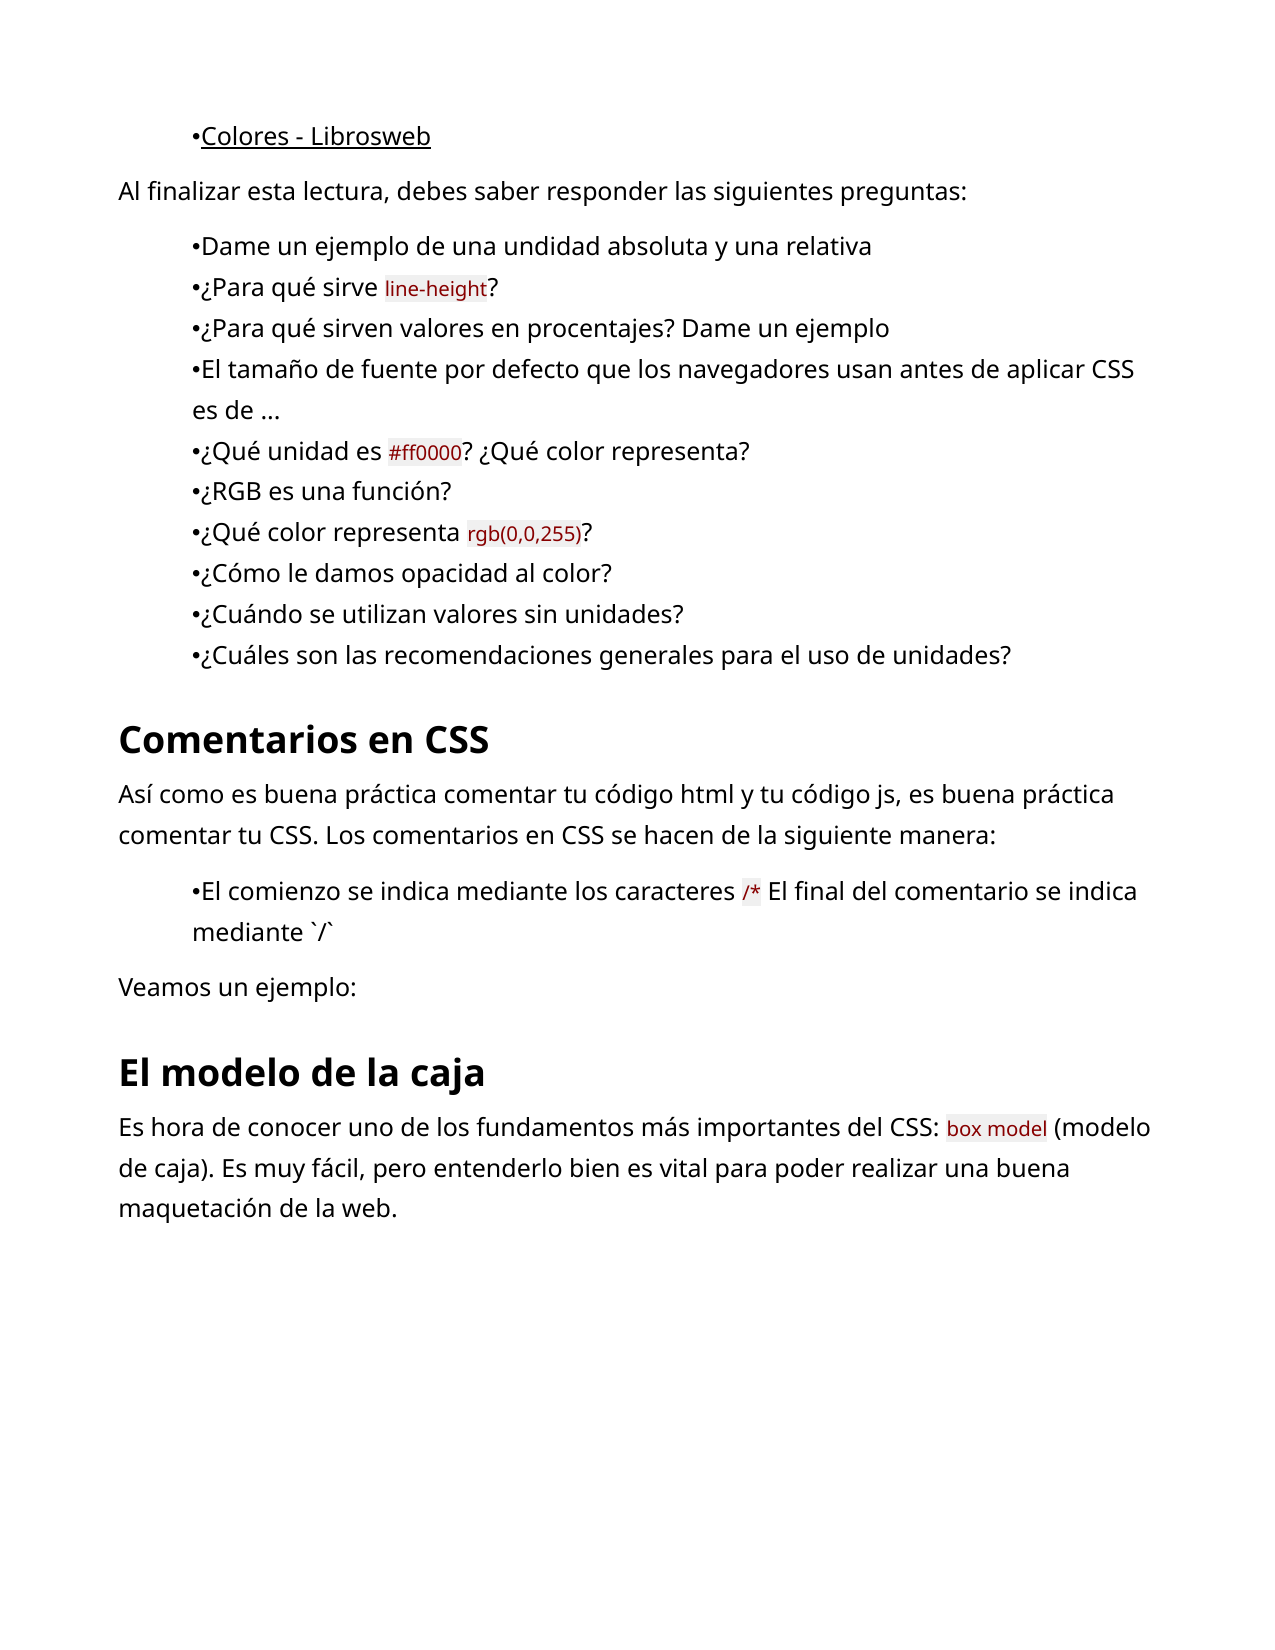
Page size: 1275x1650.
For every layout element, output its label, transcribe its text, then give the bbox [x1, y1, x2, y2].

list El comienzo se indica mediante los caracteres /* El final del comentario se indica mediante `/` [118, 873, 1157, 948]
list ¿Para qué sirve line-height? [118, 270, 1157, 304]
text Es hora de conocer uno de los fundamentos más importantes del CSS: box model (modelo de caja). Es muy fácil, pero entenderlo bien es vital para poder realizar una buena maquetación de la web. [118, 1109, 1157, 1225]
list ¿Cuáles son las recomendaciones generales para el uso de unidades? [118, 637, 1157, 671]
list ¿Cómo le damos opacidad al color? [118, 556, 1157, 590]
text Veamos un ejemplo: [118, 969, 1157, 1004]
list El tamaño de fuente por defecto que los navegadores usan antes de aplicar CSS es de ... [118, 351, 1157, 426]
text Al finalizar esta lectura, debes saber responder las siguientes preguntas: [118, 173, 1157, 208]
list ¿Para qué sirven valores en procentajes? Dame un ejemplo [118, 311, 1157, 345]
subtitle El modelo de la caja [118, 1046, 1157, 1097]
list ¿Cuándo se utilizan valores sin unidades? [118, 596, 1157, 631]
list Colores - Librosweb [118, 118, 1157, 152]
list Dame un ejemplo de una undidad absoluta y una relativa [118, 229, 1157, 263]
list ¿Qué unidad es #ff0000? ¿Qué color representa? [118, 433, 1157, 467]
text Así como es buena práctica comentar tu código html y tu código js, es buena práctica comentar tu CSS. Los comentarios en CSS se hacen de la siguiente manera: [118, 777, 1157, 852]
subtitle Comentarios en CSS [118, 713, 1157, 764]
list ¿Qué color representa rgb(0,0,255)? [118, 515, 1157, 549]
list ¿RGB es una función? [118, 474, 1157, 508]
